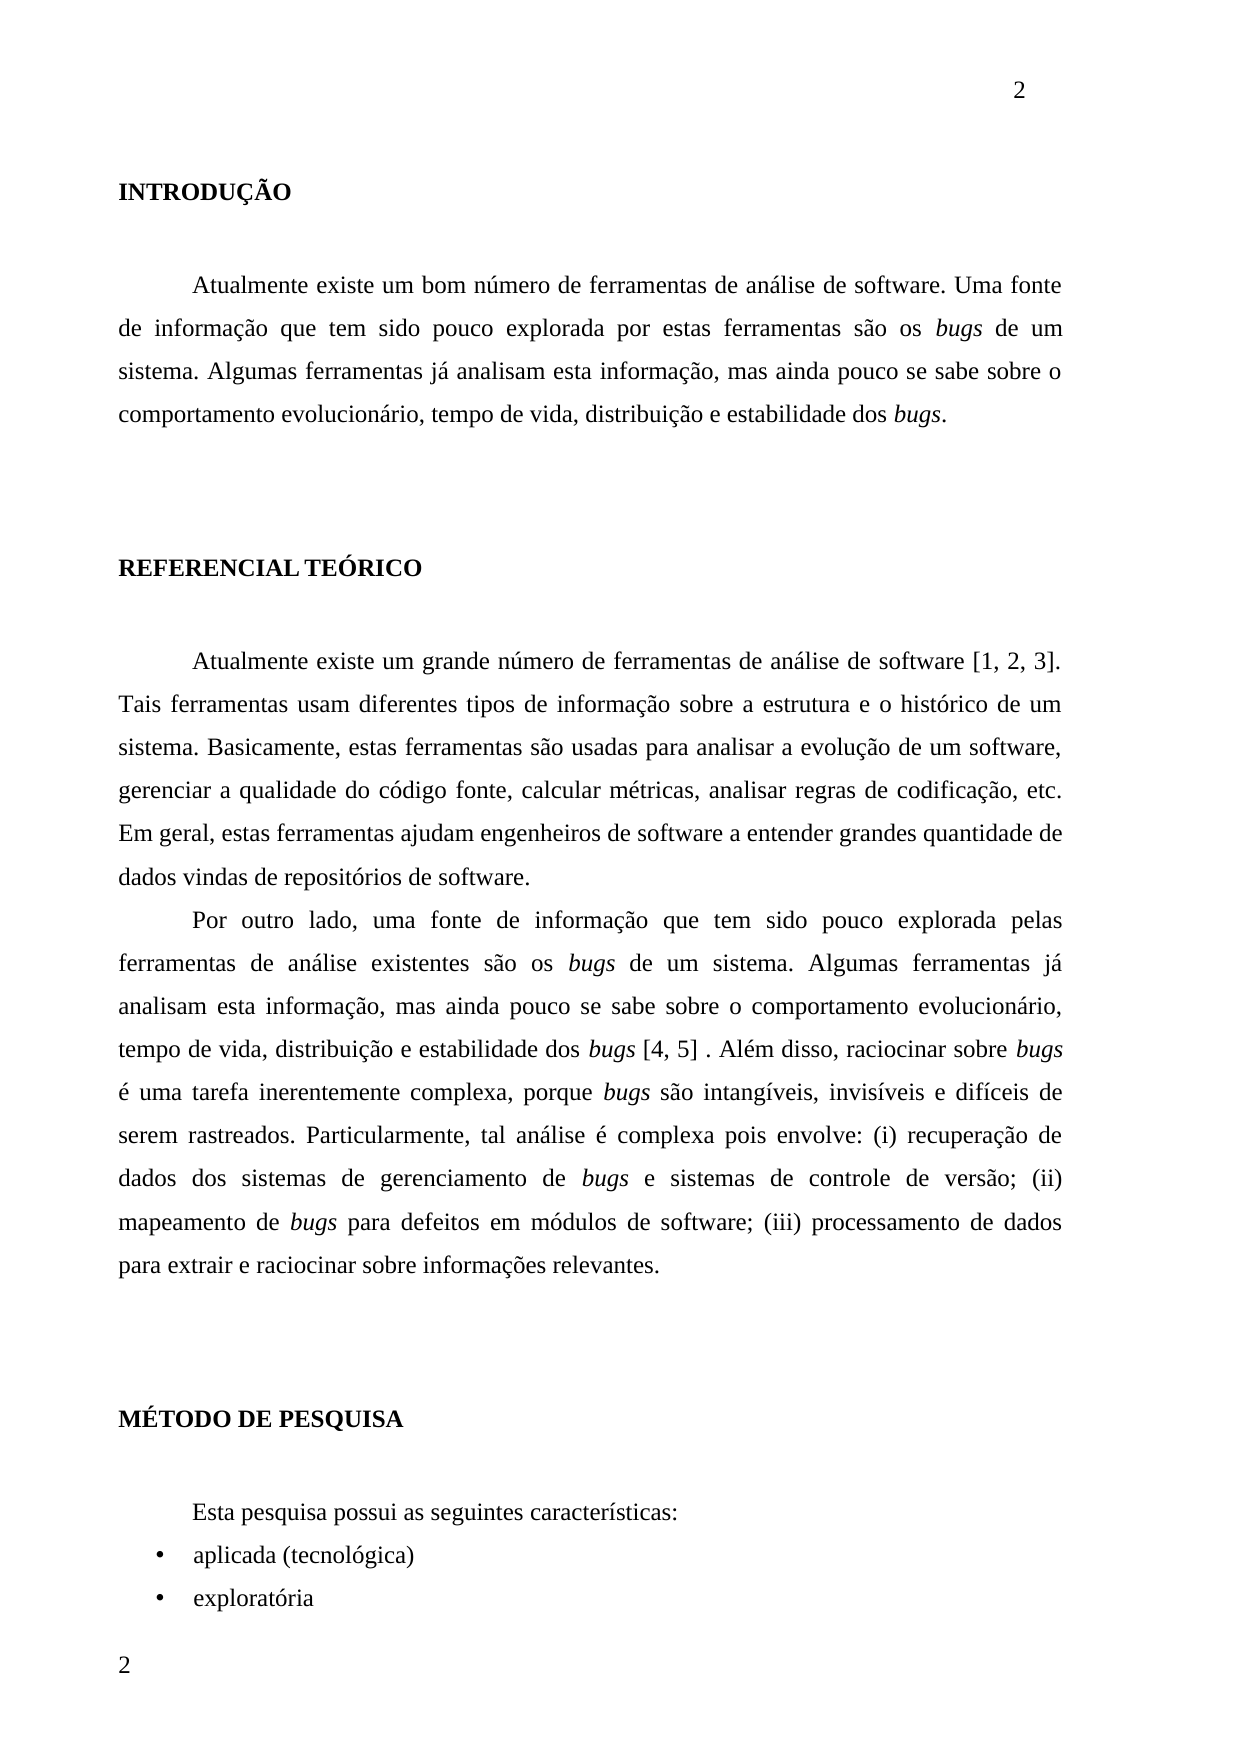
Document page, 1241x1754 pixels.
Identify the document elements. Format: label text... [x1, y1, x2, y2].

text Atualmente existe um grande número de ferramentas de análise de software [1, 2, 3]. Tais ferramentas usam diferentes tipos de informação sobre a estrutura e o histórico de um sistema. Basicamente, estas ferramentas são usadas para analisar a evolução de um software, gerenciar a qualidade do código fonte, calcular métricas, analisar regras de codificação, etc. Em geral, estas ferramentas ajudam engenheiros de software a entender grandes quantidade de dados vindas de repositórios de software. [118, 646, 1063, 890]
subtitle MÉTODO DE PESQUISA [118, 1404, 1063, 1433]
text Por outro lado, uma fonte de informação que tem sido pouco explorada pelas ferramentas de análise existentes são os bugs de um sistema. Algumas ferramentas já analisam esta informação, mas ainda pouco se sabe sobre o comportamento evolucionário, tempo de vida, distribuição e estabilidade dos bugs [4, 5] . Além disso, raciocinar sobre bugs é uma tarefa inerentemente complexa, porque bugs são intangíveis, invisíveis e difíceis de serem rastreados. Particularmente, tal análise é complexa pois envolve: (i) recuperação de dados dos sistemas de gerenciamento de bugs e sistemas de controle de versão; (ii) mapeamento de bugs para defeitos em módulos de software; (iii) processamento de dados para extrair e raciocinar sobre informações relevantes. [118, 905, 1063, 1278]
list exploratória [156, 1583, 1063, 1612]
text Atualmente existe um bom número de ferramentas de análise de software. Uma fonte de informação que tem sido pouco explorada por estas ferramentas são os bugs de um sistema. Algumas ferramentas já analisam esta informação, mas ainda pouco se sabe sobre o comportamento evolucionário, tempo de vida, distribuição e estabilidade dos bugs. [118, 270, 1063, 428]
text Esta pesquisa possui as seguintes características: [118, 1497, 1063, 1525]
subtitle INTRODUÇÃO [118, 177, 1063, 206]
list aplicada (tecnológica) [156, 1540, 1063, 1568]
subtitle REFERENCIAL TEÓRICO [118, 553, 1063, 582]
